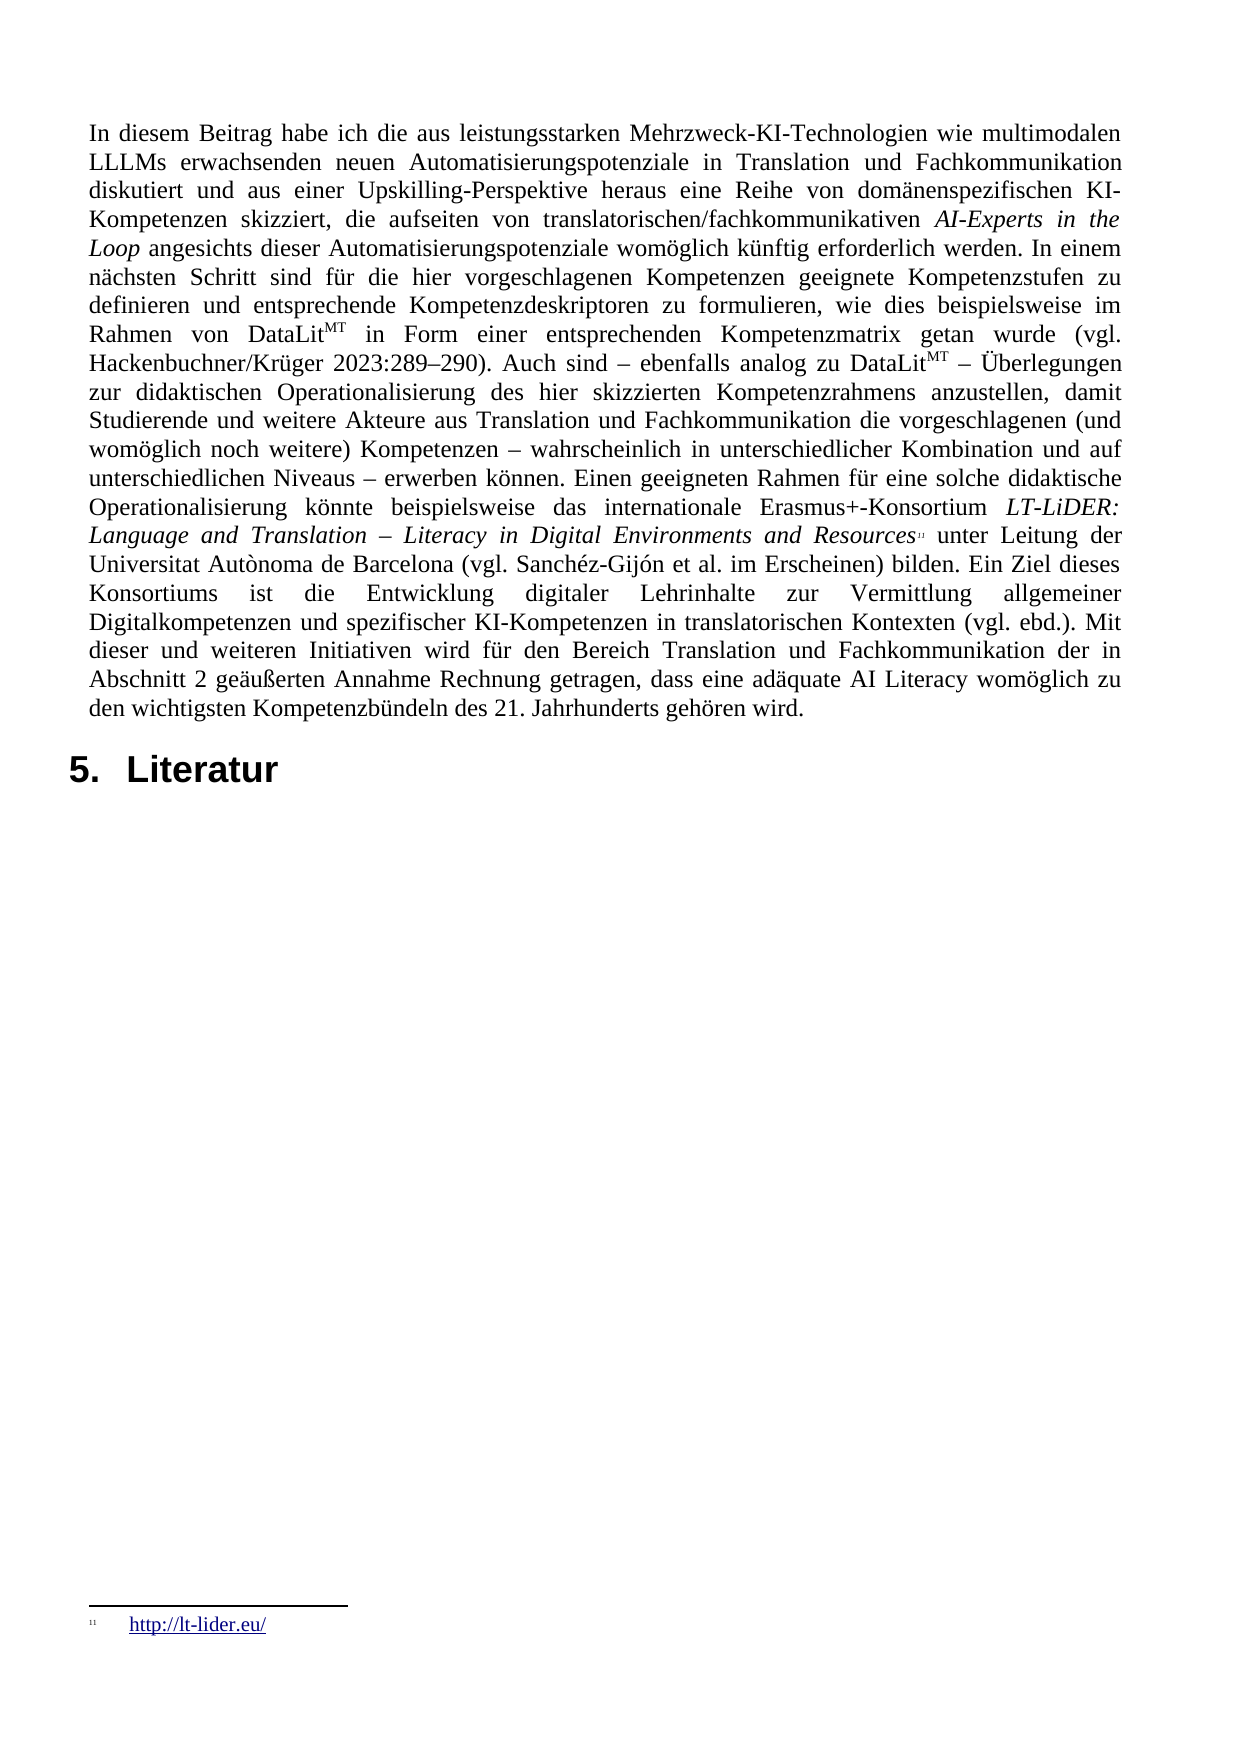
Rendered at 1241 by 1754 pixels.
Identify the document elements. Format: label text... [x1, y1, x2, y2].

text In diesem Beitrag habe ich die aus leistungsstarken Mehrzweck-KI-Technologien wie multimodalen LLLMs erwachsenden neuen Automatisierungspotenziale in Translation und Fachkommunikation diskutiert und aus einer Upskilling-Perspektive heraus eine Reihe von domänenspezifischen KI-Kompetenzen skizziert, die aufseiten von translatorischen/fachkommunikativen AI-Experts in the Loop angesichts dieser Automatisierungspotenziale womöglich künftig erforderlich werden. In einem nächsten Schritt sind für die hier vorgeschlagenen Kompetenzen geeignete Kompetenzstufen zu definieren und entsprechende Kompetenzdeskriptoren zu formulieren, wie dies beispielsweise im Rahmen von DataLitMT in Form einer entsprechenden Kompetenzmatrix getan wurde (vgl. Hackenbuchner/Krüger 2023:289–290). Auch sind – ebenfalls analog zu DataLitMT – Überlegungen zur didaktischen Operationalisierung des hier skizzierten Kompetenzrahmens anzustellen, damit Studierende und weitere Akteure aus Translation und Fachkommunikation die vorgeschlagenen (und womöglich noch weitere) Kompetenzen – wahrscheinlich in unterschiedlicher Kombination und auf unterschiedlichen Niveaus – erwerben können. Einen geeigneten Rahmen für eine solche didaktische Operationalisierung könnte beispielsweise das internationale Erasmus+-Konsortium LT-LiDER: Language and Translation – Literacy in Digital Environments and Resources unter Leitung der Universitat Autònoma de Barcelona (vgl. Sanchéz-Gijón et al. im Erscheinen) bilden. Ein Ziel dieses Konsortiums ist die Entwicklung digitaler Lehrinhalte zur Vermittlung allgemeiner Digitalkompetenzen und spezifischer KI-Kompetenzen in translatorischen Kontexten (vgl. ebd.). Mit dieser und weiteren Initiativen wird für den Bereich Translation und Fachkommunikation der in Abschnitt 2 geäußerten Annahme Rechnung getragen, dass eine adäquate AI Literacy womöglich zu den wichtigsten Kompetenzbündeln des 21. Jahrhunderts gehören wird. [89, 118, 1122, 722]
text http://lt-lider.eu/ [89, 1612, 1122, 1636]
subtitle Literatur [69, 747, 1122, 790]
